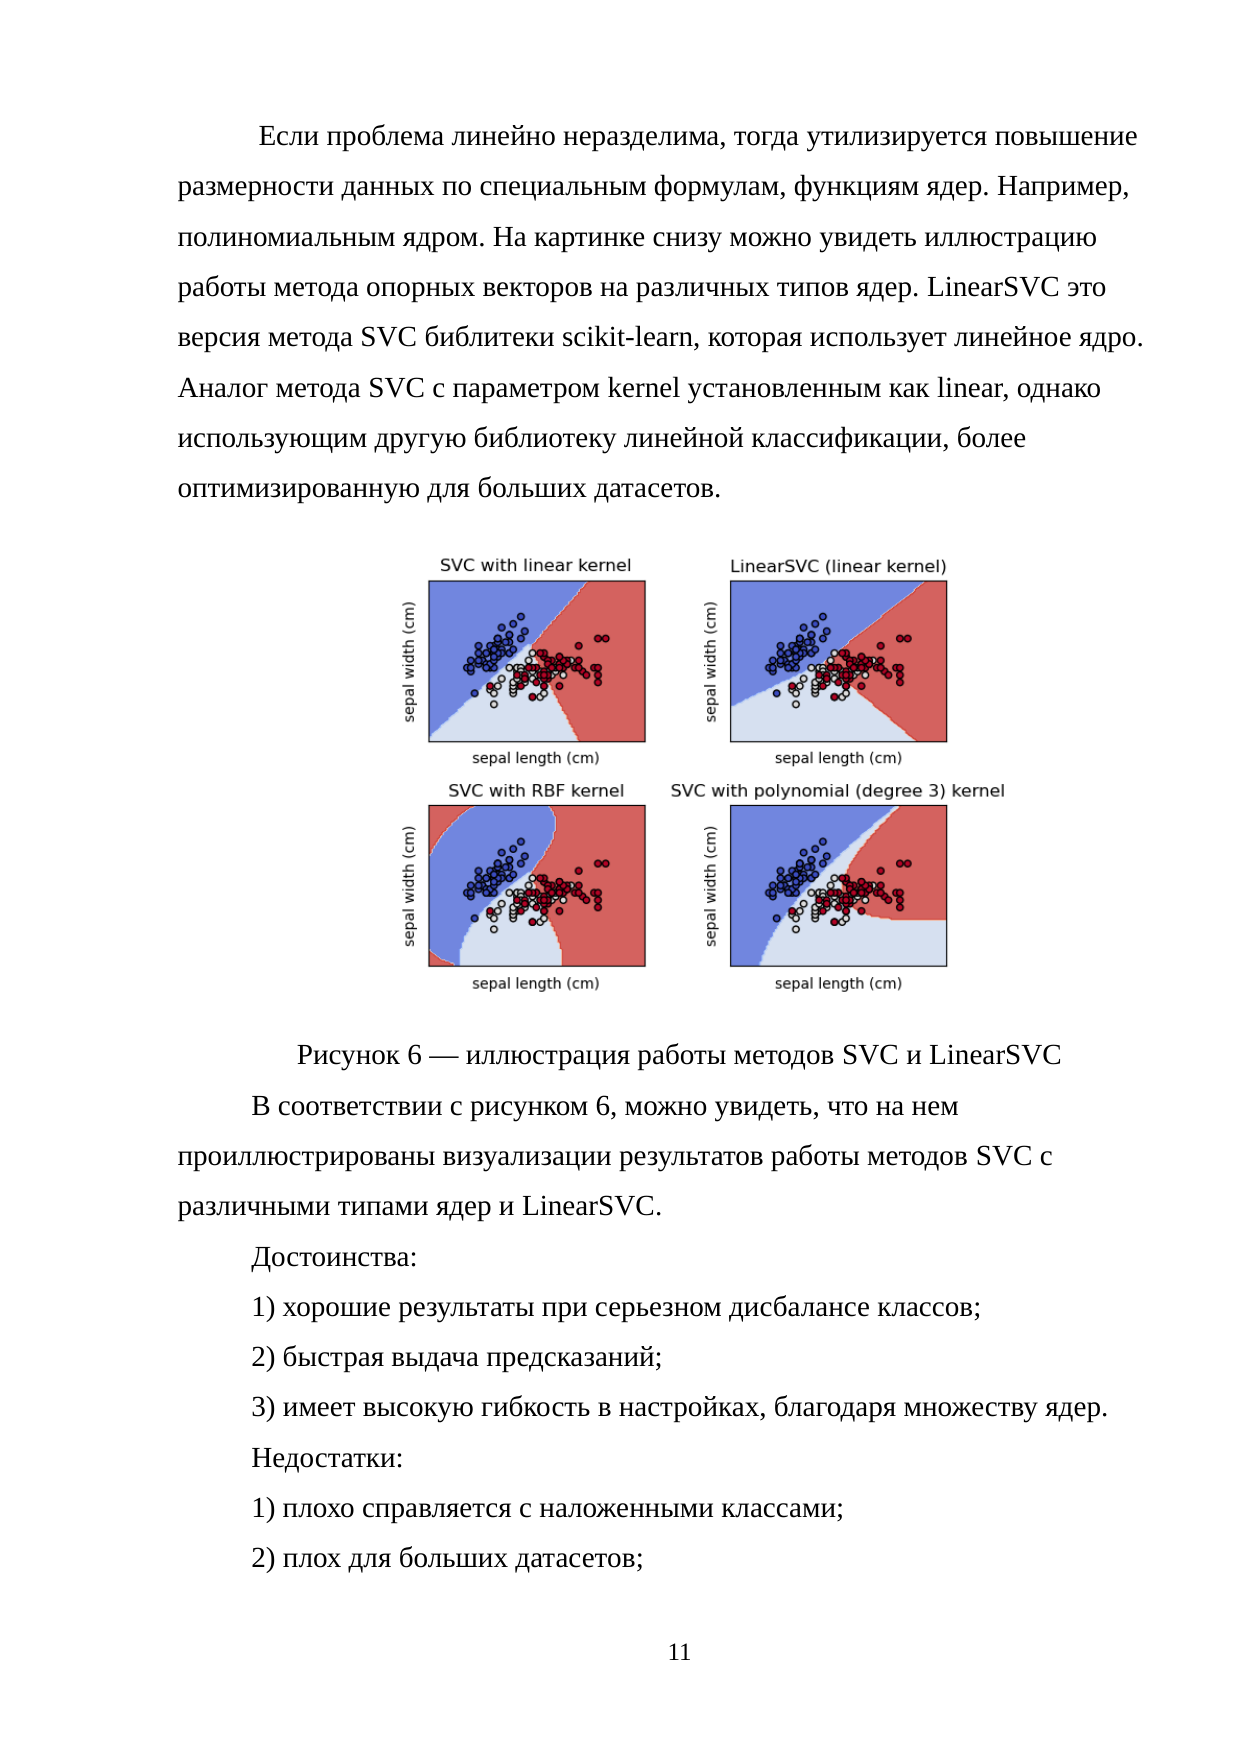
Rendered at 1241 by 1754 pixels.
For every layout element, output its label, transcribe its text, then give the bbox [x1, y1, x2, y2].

text 1) плохо справляется с наложенными классами; [177, 1490, 1181, 1524]
text Если проблема линейно неразделима, тогда утилизируется повышение размерности данных по специальным формулам, функциям ядер. Например, полиномиальным ядром. На картинке снизу можно увидеть иллюстрацию работы метода опорных векторов на различных типов ядер. LinearSVC это версия метода SVC библитеки scikit-learn, которая использует линейное ядро. Аналог метода SVC с параметром kernel установленным как linear, однако использующим другую библиотеку линейной классификации, более оптимизированную для больших датасетов. [177, 118, 1181, 504]
picture [345, 520, 1013, 1021]
text В соответствии с рисунком 6, можно увидеть, что на нем проиллюстрированы визуализации результатов работы методов SVC с различными типами ядер и LinearSVC. [177, 1088, 1181, 1222]
text 2) плох для больших датасетов; [177, 1541, 1181, 1574]
text 1) хорошие результаты при серьезном дисбалансе классов; [177, 1289, 1181, 1322]
text Рисунок 6 — иллюстрация работы методов SVC и LinearSVC [177, 521, 1181, 1071]
text 3) имеет высокую гибкость в настройках, благодаря множеству ядер. [177, 1389, 1181, 1423]
text 2) быстрая выдача предсказаний; [177, 1339, 1181, 1373]
text Недостатки: [177, 1440, 1181, 1473]
text Достоинства: [177, 1239, 1181, 1272]
